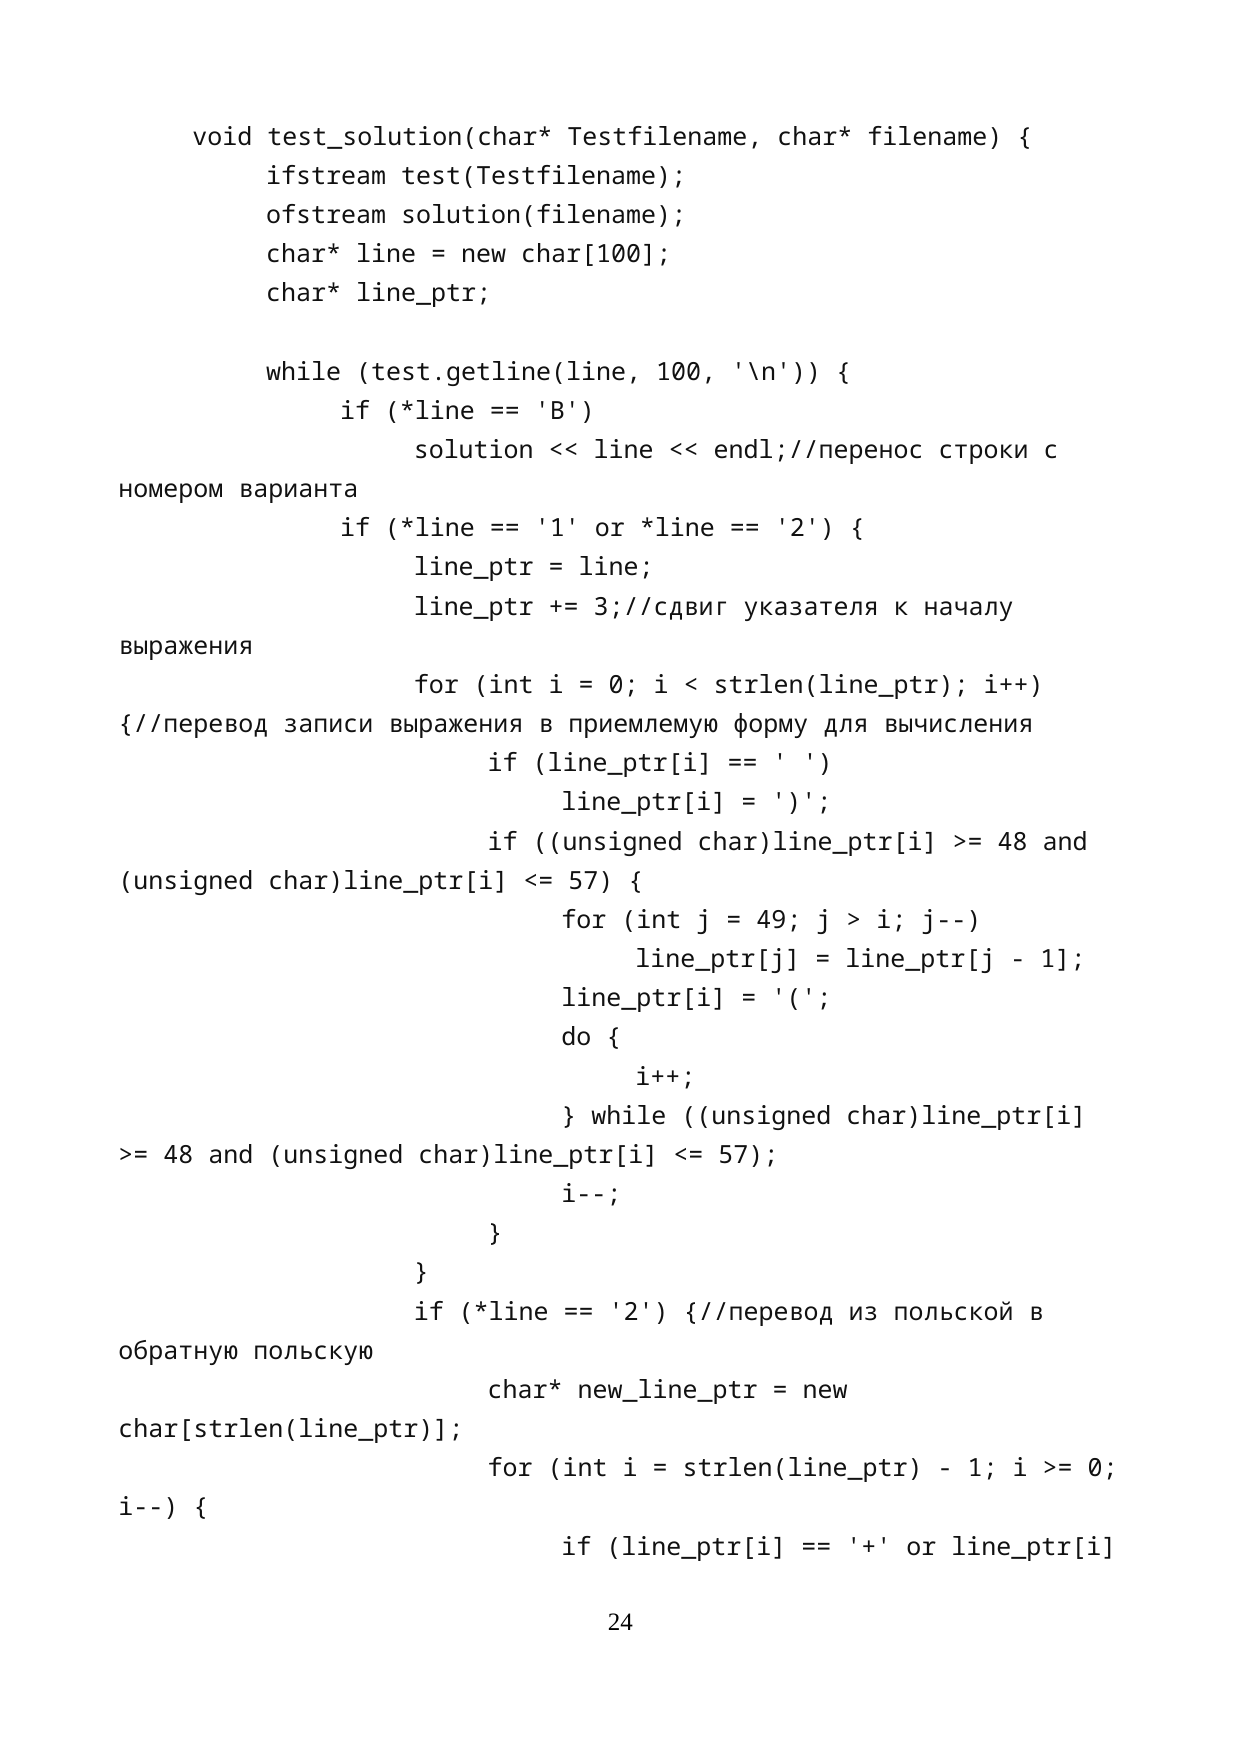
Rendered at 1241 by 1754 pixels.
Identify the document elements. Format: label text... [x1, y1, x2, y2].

text if (*line == 'В') [118, 392, 1122, 426]
text ifstream test(Testfilename); [118, 157, 1122, 191]
text line_ptr[j] = line_ptr[j - 1]; [118, 941, 1122, 975]
text i--; [118, 1176, 1122, 1210]
text char* line_ptr; [118, 275, 1122, 309]
text for (int i = strlen(line_ptr) - 1; i >= 0; i--) { [118, 1450, 1122, 1523]
text line_ptr[i] = ')'; [118, 784, 1122, 818]
text char* new_line_ptr = new char[strlen(line_ptr)]; [118, 1371, 1122, 1445]
text if ((unsigned char)line_ptr[i] >= 48 and (unsigned char)line_ptr[i] <= 57) { [118, 823, 1122, 896]
text do { [118, 1019, 1122, 1053]
text solution << line << endl;//перенос строки с номером варианта [118, 431, 1122, 505]
text line_ptr += 3;//сдвиг указателя к началу выражения [118, 588, 1122, 661]
text for (int j = 49; j > i; j--) [118, 901, 1122, 936]
text if (*line == '2') {//перевод из польской в обратную польскую [118, 1293, 1122, 1366]
text for (int i = 0; i < strlen(line_ptr); i++) {//перевод записи выражения в приемлемую форму для вычисления [118, 666, 1122, 740]
text line_ptr = line; [118, 549, 1122, 583]
text line_ptr[i] = '('; [118, 980, 1122, 1014]
text while (test.getline(line, 100, '\n')) { [118, 353, 1122, 387]
text i++; [118, 1058, 1122, 1092]
text } while ((unsigned char)line_ptr[i] >= 48 and (unsigned char)line_ptr[i] <= 57); [118, 1097, 1122, 1171]
text void test_solution(char* Testfilename, char* filename) { [118, 118, 1122, 152]
text } [118, 1254, 1122, 1288]
text if (line_ptr[i] == ' ') [118, 745, 1122, 779]
text if (*line == '1' or *line == '2') { [118, 510, 1122, 544]
text } [118, 1215, 1122, 1249]
text char* line = new char[100]; [118, 236, 1122, 270]
text if (line_ptr[i] == '+' or line_ptr[i] [118, 1528, 1122, 1562]
text ofstream solution(filename); [118, 196, 1122, 231]
